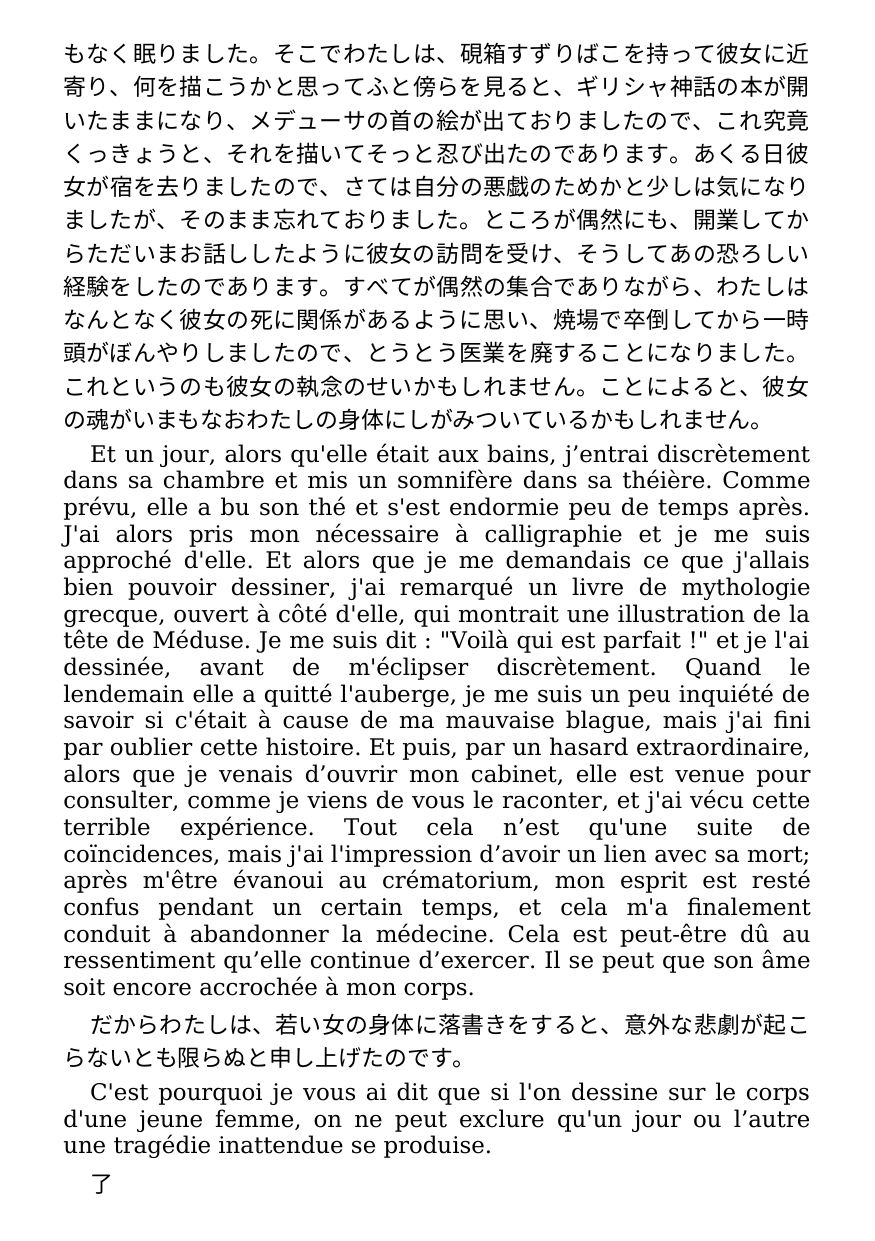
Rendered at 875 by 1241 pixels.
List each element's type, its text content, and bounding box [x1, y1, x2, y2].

text Et un jour, alors qu'elle était aux bains, j’entrai discrètement dans sa chambre et mis un somnifère dans sa théière. Comme prévu, elle a bu son thé et s'est endormie peu de temps après. J'ai alors pris mon nécessaire à calligraphie et je me suis approché d'elle. Et alors que je me demandais ce que j'allais bien pouvoir dessiner, j'ai remarqué un livre de mythologie grecque, ouvert à côté d'elle, qui montrait une illustration de la tête de Méduse. Je me suis dit : "Voilà qui est parfait !" et je l'ai dessinée, avant de m'éclipser discrètement. Quand le lendemain elle a quitté l'auberge, je me suis un peu inquiété de savoir si c'était à cause de ma mauvaise blague, mais j'ai fini par oublier cette histoire. Et puis, par un hasard extraordinaire, alors que je venais d’ouvrir mon cabinet, elle est venue pour consulter, comme je viens de vous le raconter, et j'ai vécu cette terrible expérience. Tout cela n’est qu'une suite de coïncidences, mais j'ai l'impression d’avoir un lien avec sa mort; après m'être évanoui au crématorium, mon esprit est resté confus pendant un certain temps, et cela m'a finalement conduit à abandonner la médecine. Cela est peut-être dû au ressentiment qu’elle continue d’exercer. Il se peut que son âme soit encore accrochée à mon corps. [63, 441, 811, 1001]
text もなく眠りました。そこでわたしは、硯箱すずりばこを持って彼女に近寄り、何を描こうかと思ってふと傍らを見ると、ギリシャ神話の本が開いたままになり、メデューサの首の絵が出ておりましたので、これ究竟くっきょうと、それを描いてそっと忍び出たのであります。あくる日彼女が宿を去りましたので、さては自分の悪戯のためかと少しは気になりましたが、そのまま忘れておりました。ところが偶然にも、開業してからただいまお話ししたように彼女の訪問を受け、そうしてあの恐ろしい経験をしたのであります。すべてが偶然の集合でありながら、わたしはなんとなく彼女の死に関係があるように思い、焼場で卒倒してから一時頭がぼんやりしましたので、とうとう医業を廃することになりました。これというのも彼女の執念のせいかもしれません。ことによると、彼女の魂がいまもなおわたしの身体にしがみついているかもしれません。 [63, 36, 811, 435]
text 了 [63, 1165, 811, 1199]
text C'est pourquoi je vous ai dit que si l'on dessine sur le corps d'une jeune femme, on ne peut exclure qu'un jour ou l’autre une tragédie inattendue se produise. [63, 1079, 811, 1159]
text だからわたしは、若い女の身体に落書きをすると、意外な悲劇が起こらないとも限らぬと申し上げたのです。 [63, 1007, 811, 1073]
